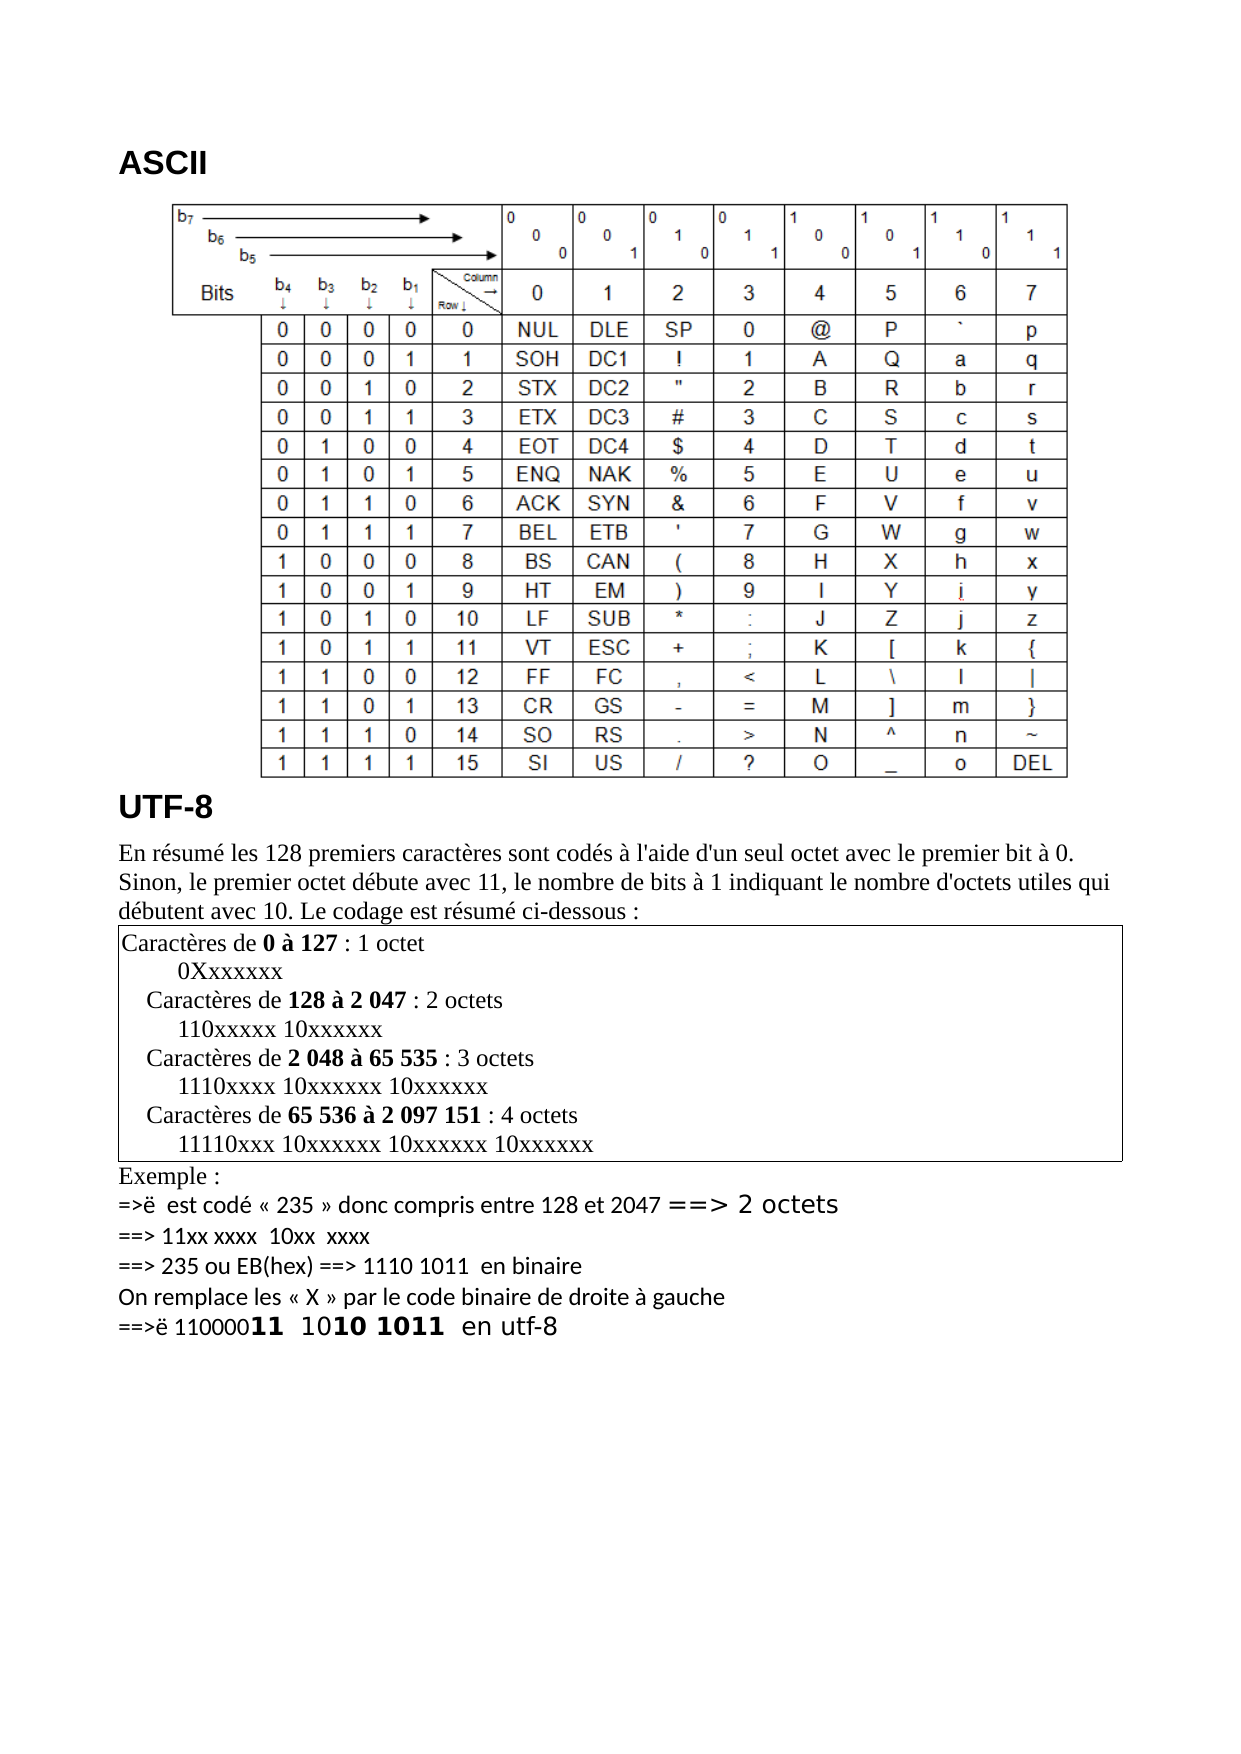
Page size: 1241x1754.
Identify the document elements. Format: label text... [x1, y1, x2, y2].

picture [162, 194, 1078, 788]
text =>ë est codé « 235 » donc compris entre 128 et 2047 ==> 2 octets [118, 1189, 1122, 1220]
text Exemple : [118, 1162, 1122, 1189]
text ==> 235 ou EB(hex) ==> 1110 1011 en binaire [118, 1251, 1122, 1281]
text En résumé les 128 premiers caractères sont codés à l'aide d'un seul octet avec le premier bit à 0. [118, 838, 1122, 867]
text On remplace les « X » par le code binaire de droite à gauche [118, 1281, 1122, 1312]
text 0Xxxxxxx [119, 953, 1122, 982]
text 1110xxxx 10xxxxxx 10xxxxxx [119, 1068, 1122, 1097]
text ==> 11xx xxxx 10xx xxxx [118, 1220, 1122, 1251]
text Caractères de 2 048 à 65 535 : 3 octets [119, 1040, 1122, 1068]
subtitle UTF-8 [118, 219, 1122, 826]
text Caractères de 65 536 à 2 097 151 : 4 octets [119, 1097, 1122, 1126]
text Caractères de 0 à 127 : 1 octet [119, 926, 1122, 953]
text ==>ë 11000011 1010 1011 en utf-8 [118, 1312, 1122, 1342]
text Caractères de 128 à 2 047 : 2 octets [119, 982, 1122, 1011]
text Sinon, le premier octet débute avec 11, le nombre de bits à 1 indiquant le nombre d'octets utiles qui débutent avec 10. Le codage est résumé ci-dessous : [118, 867, 1122, 925]
subtitle ASCII [118, 143, 1122, 182]
text 11110xxx 10xxxxxx 10xxxxxx 10xxxxxx [119, 1126, 1122, 1161]
text 110xxxxx 10xxxxxx [119, 1011, 1122, 1040]
